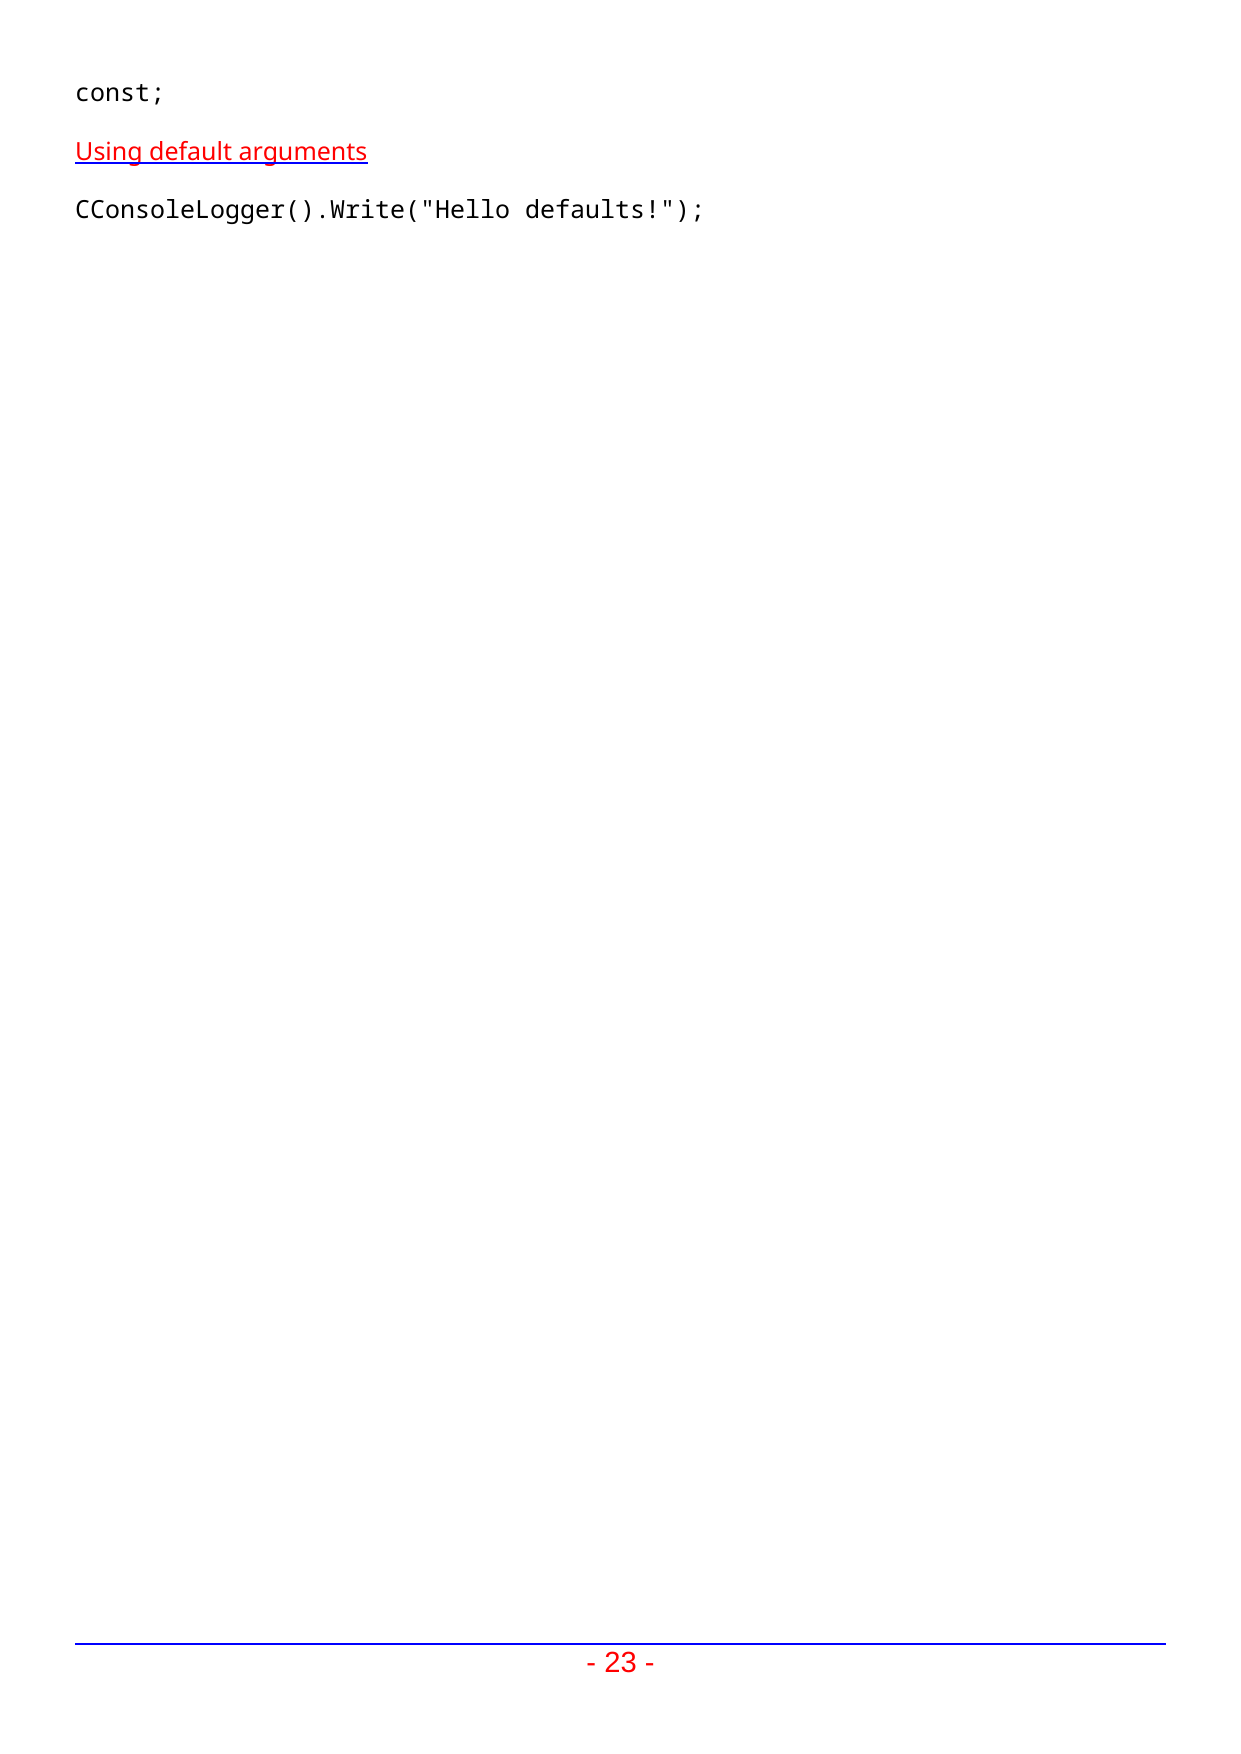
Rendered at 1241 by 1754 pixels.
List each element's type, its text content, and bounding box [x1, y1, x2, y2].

text const; [75, 75, 1166, 109]
text CConsoleLogger().Write("Hello defaults!"); [75, 191, 1166, 225]
text Using default arguments [75, 133, 1166, 167]
